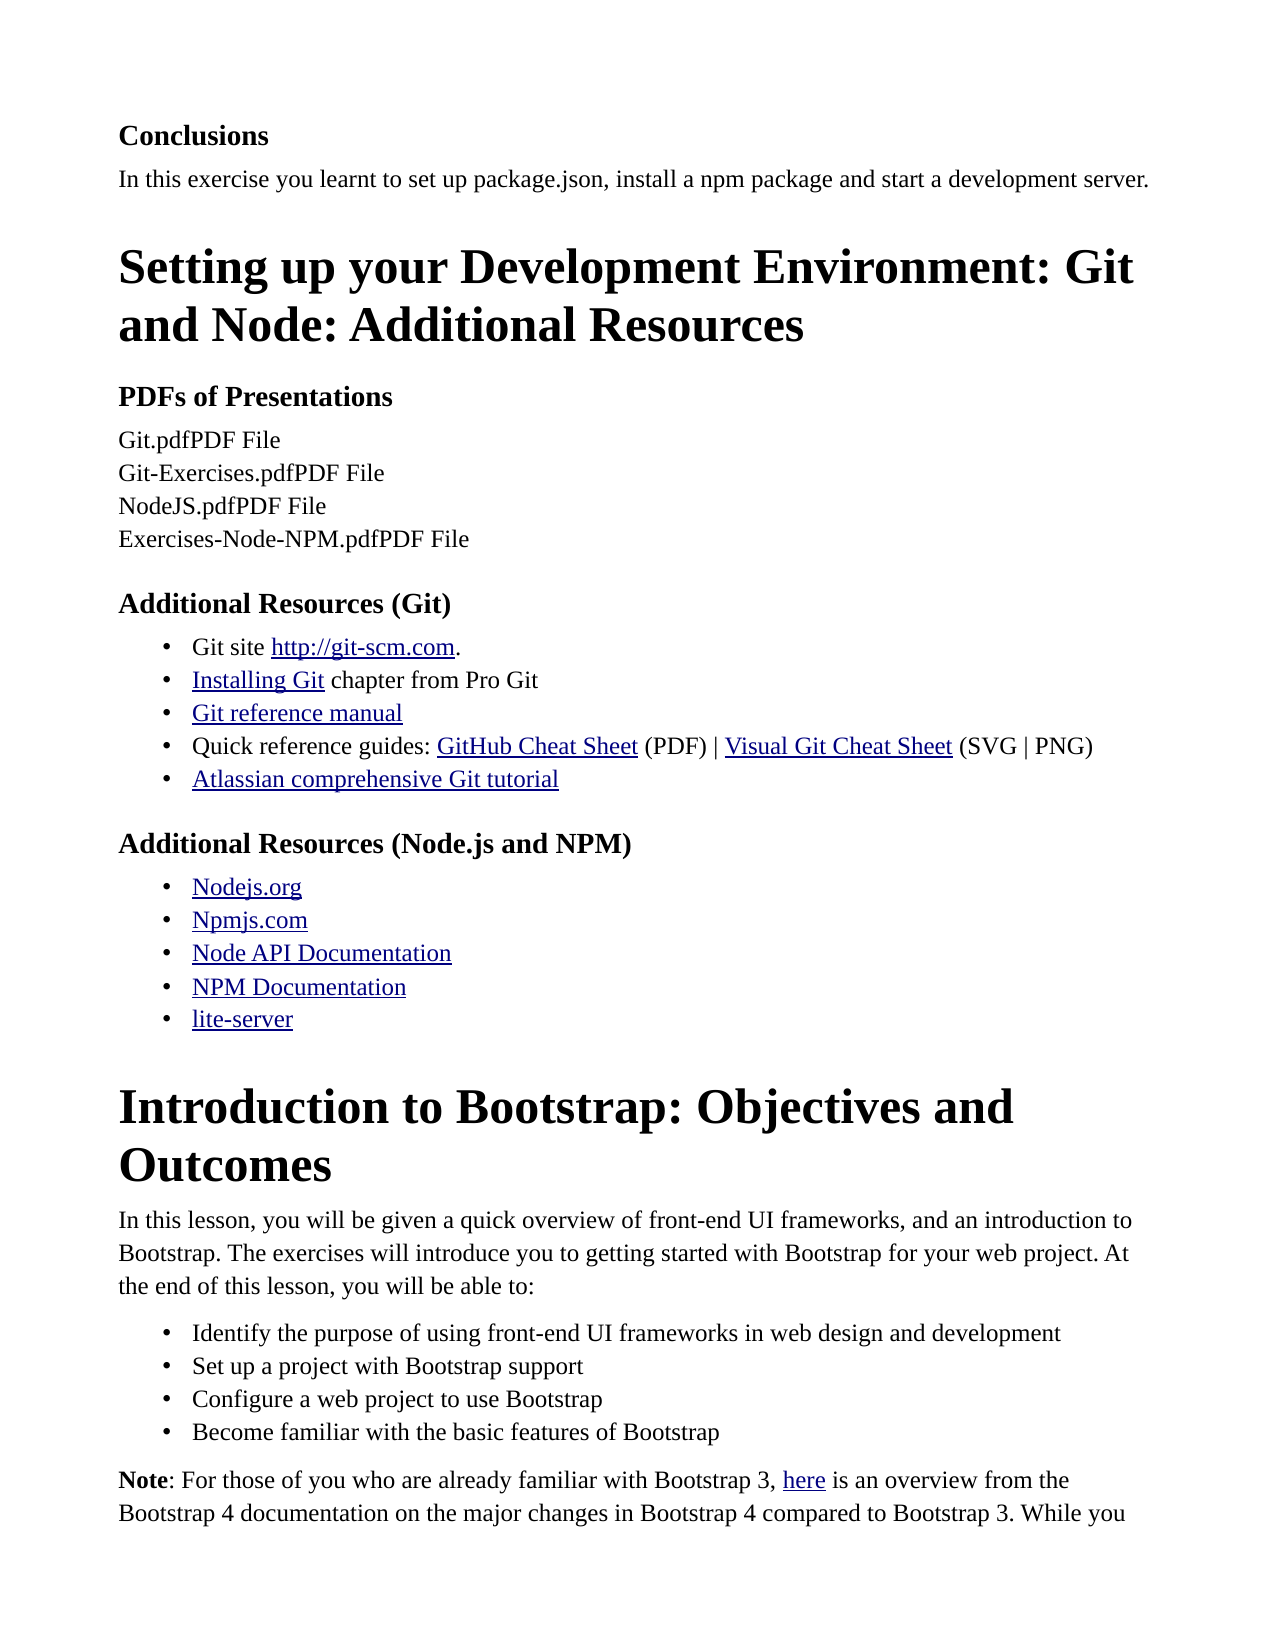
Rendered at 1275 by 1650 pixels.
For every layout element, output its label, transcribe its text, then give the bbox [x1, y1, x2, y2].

subtitle Setting up your Development Environment: Git and Node: Additional Resources [118, 237, 1157, 352]
list Set up a project with Bootstrap support [162, 1351, 1157, 1380]
subtitle Additional Resources (Node.js and NPM) [118, 826, 1157, 860]
list Configure a web project to use Bootstrap [162, 1384, 1157, 1413]
subtitle PDFs of Presentations [118, 379, 1157, 412]
text NodeJS.pdfPDF File [118, 491, 1157, 520]
text Exercises-Node-NPM.pdfPDF File [118, 524, 1157, 553]
list NPM Documentation [162, 972, 1157, 1000]
text Note: For those of you who are already familiar with Bootstrap 3, here is an overview from the Bootstrap 4 documentation on the major changes in Bootstrap 4 compared to Bootstrap 3. While you [118, 1465, 1157, 1527]
list Atlassian comprehensive Git tutorial [162, 764, 1157, 793]
list Installing Git chapter from Pro Git [162, 665, 1157, 694]
list Become familiar with the basic features of Bootstrap [162, 1417, 1157, 1446]
text Git.pdfPDF File [118, 425, 1157, 454]
list Identify the purpose of using front-end UI frameworks in web design and development [162, 1318, 1157, 1347]
subtitle Introduction to Bootstrap: Objectives and Outcomes [118, 1077, 1157, 1192]
text In this lesson, you will be given a quick overview of front-end UI frameworks, and an introduction to Bootstrap. The exercises will introduce you to getting started with Bootstrap for your web project. At the end of this lesson, you will be able to: [118, 1205, 1157, 1299]
list lite-server [162, 1004, 1157, 1033]
list Node API Documentation [162, 938, 1157, 967]
list Quick reference guides: GitHub Cheat Sheet (PDF) | Visual Git Cheat Sheet (SVG | PNG) [162, 731, 1157, 760]
list Git reference manual [162, 698, 1157, 727]
list Nodejs.org [162, 872, 1157, 901]
text Git-Exercises.pdfPDF File [118, 458, 1157, 487]
list Git site http://git-scm.com. [162, 632, 1157, 661]
subtitle Additional Resources (Git) [118, 586, 1157, 620]
list Npmjs.com [162, 906, 1157, 934]
subtitle Conclusions [118, 118, 1157, 152]
text In this exercise you learnt to set up package.json, install a npm package and start a development server. [118, 164, 1157, 193]
